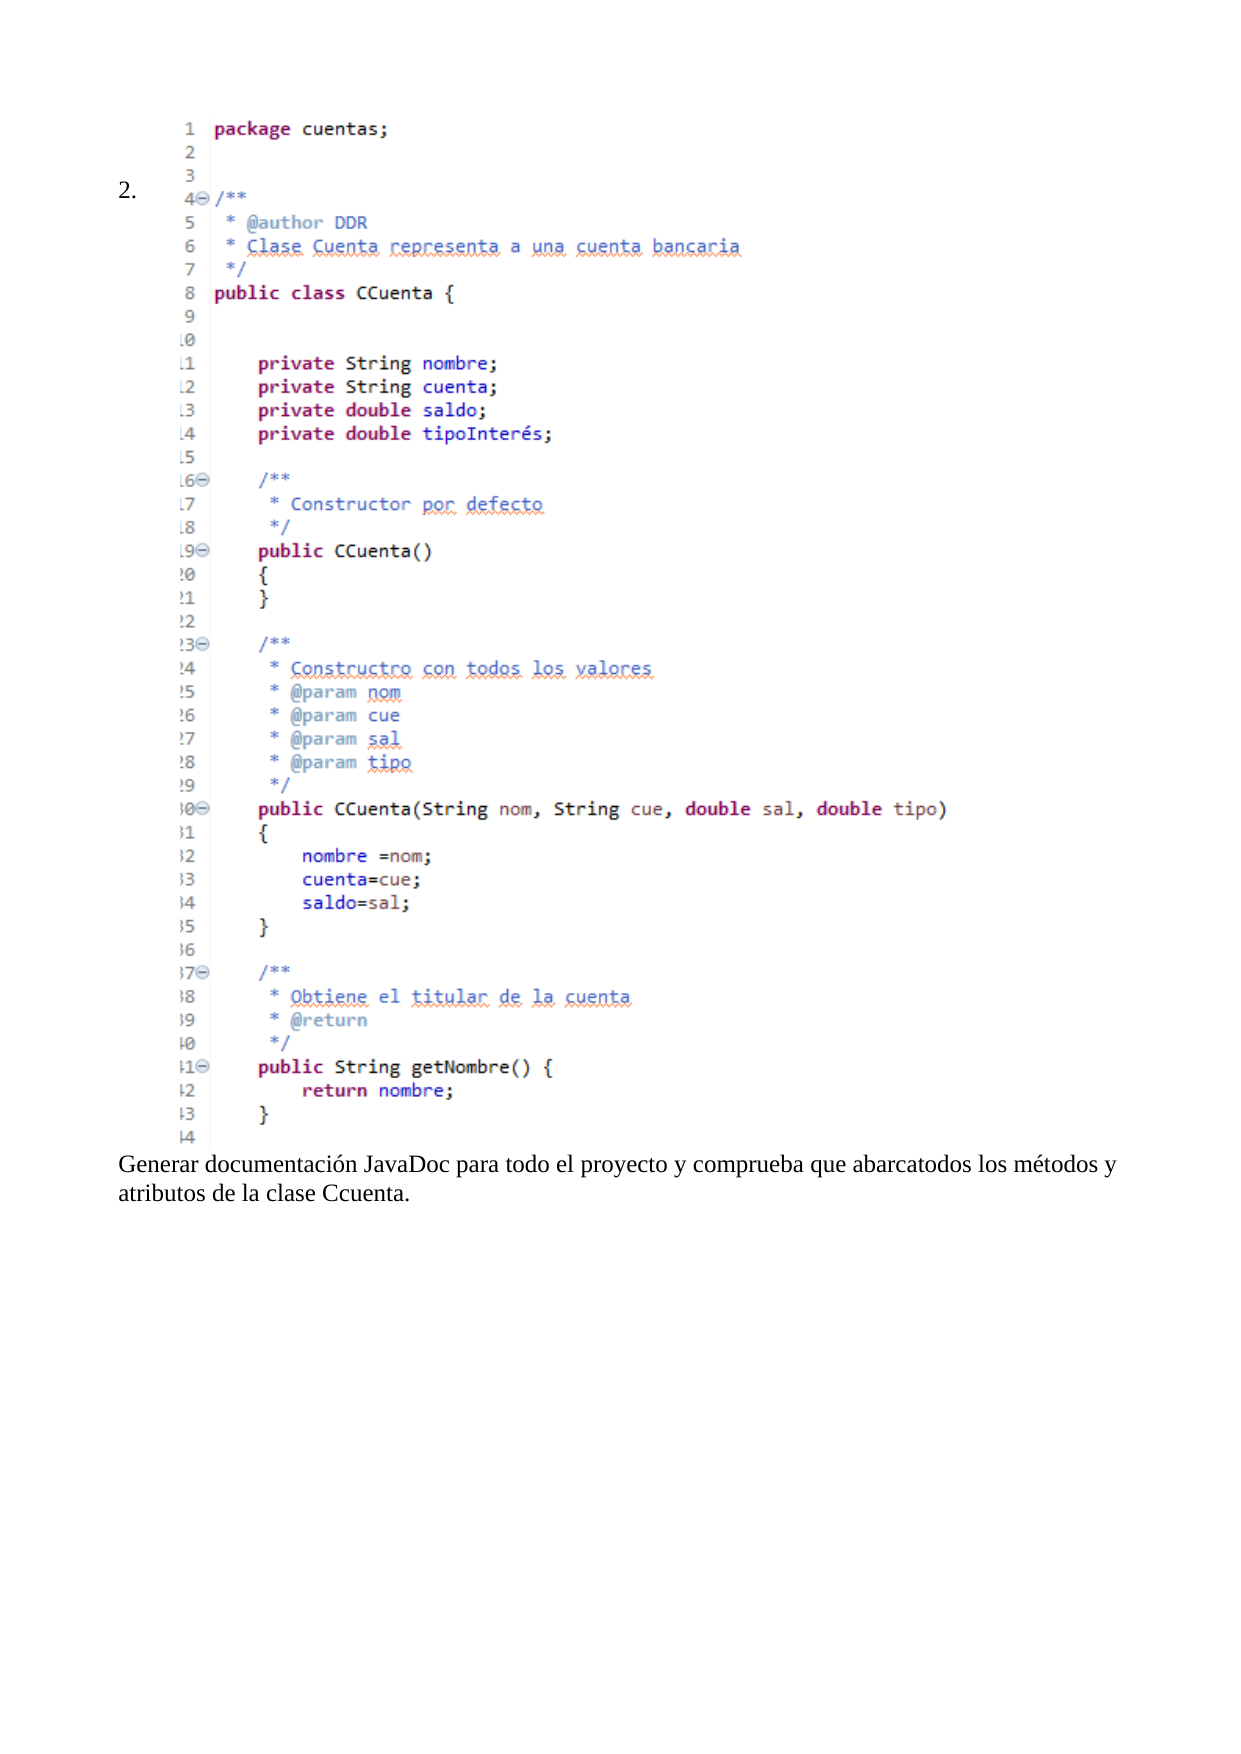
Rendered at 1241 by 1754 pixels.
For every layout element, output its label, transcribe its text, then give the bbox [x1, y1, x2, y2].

picture [180, 118, 1060, 1150]
text 2. Generar documentación JavaDoc para todo el proyecto y comprueba que abarcatodos los métodos y atributos de la clase Ccuenta. [118, 176, 1122, 1207]
